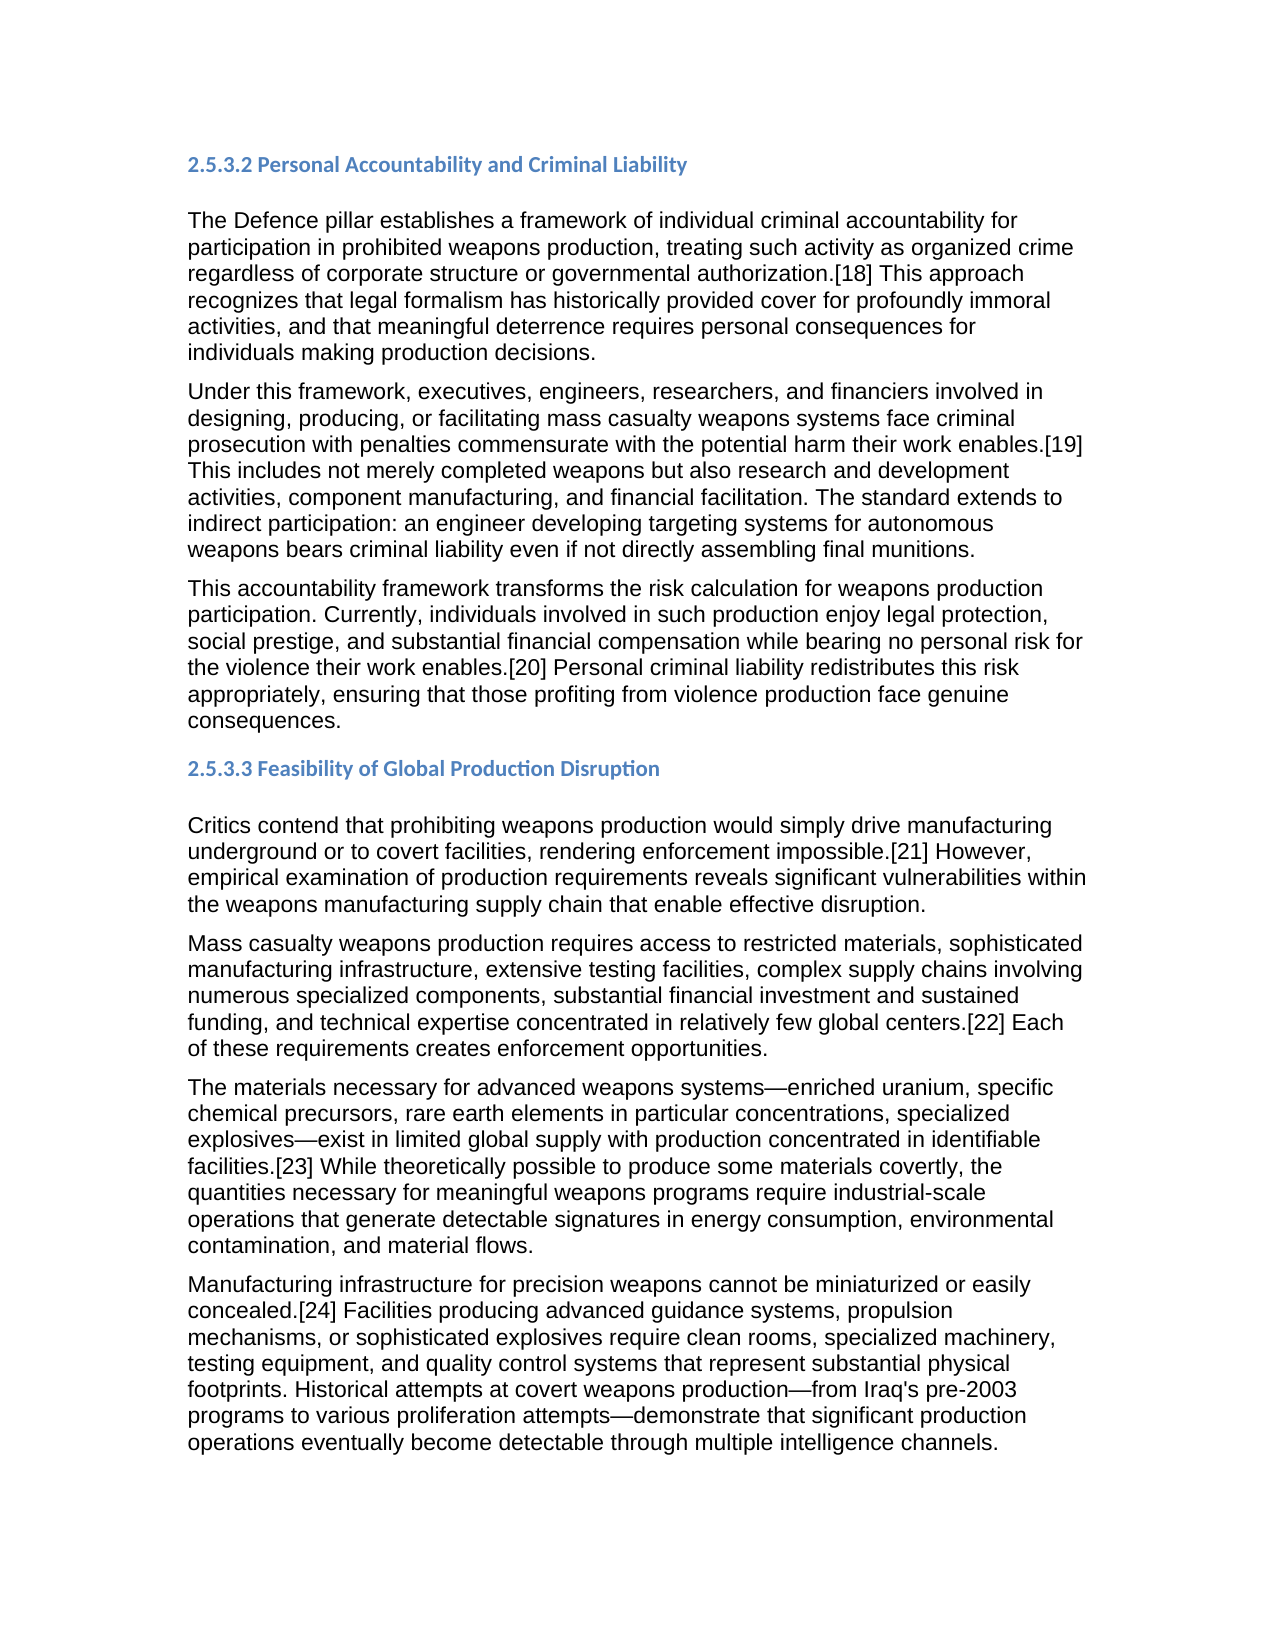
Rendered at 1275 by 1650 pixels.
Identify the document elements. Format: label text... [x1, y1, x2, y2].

text This accountability framework transforms the risk calculation for weapons production participation. Currently, individuals involved in such production enjoy legal protection, social prestige, and substantial financial compensation while bearing no personal risk for the violence their work enables.[20] Personal criminal liability redistributes this risk appropriately, ensuring that those profiting from violence production face genuine consequences. [187, 575, 1087, 733]
text Under this framework, executives, engineers, researchers, and financiers involved in designing, producing, or facilitating mass casualty weapons systems face criminal prosecution with penalties commensurate with the potential harm their work enables.[19] This includes not merely completed weapons but also research and development activities, component manufacturing, and financial facilitation. The standard extends to indirect participation: an engineer developing targeting systems for autonomous weapons bears criminal liability even if not directly assembling final munitions. [187, 378, 1087, 563]
text Manufacturing infrastructure for precision weapons cannot be miniaturized or easily concealed.[24] Facilities producing advanced guidance systems, propulsion mechanisms, or sophisticated explosives require clean rooms, specialized machinery, testing equipment, and quality control systems that represent substantial physical footprints. Historical attempts at covert weapons production—from Iraq's pre-2003 programs to various proliferation attempts—demonstrate that significant production operations eventually become detectable through multiple intelligence channels. [187, 1271, 1087, 1455]
subtitle 2.5.3.2 Personal Accountability and Criminal Liability [187, 150, 1087, 178]
text The materials necessary for advanced weapons systems—enriched uranium, specific chemical precursors, rare earth elements in particular concentrations, specialized explosives—exist in limited global supply with production concentrated in identifiable facilities.[23] While theoretically possible to produce some materials covertly, the quantities necessary for meaningful weapons programs require industrial-scale operations that generate detectable signatures in energy consumption, environmental contamination, and material flows. [187, 1074, 1087, 1258]
text Mass casualty weapons production requires access to restricted materials, sophisticated manufacturing infrastructure, extensive testing facilities, complex supply chains involving numerous specialized components, substantial financial investment and sustained funding, and technical expertise concentrated in relatively few global centers.[22] Each of these requirements creates enforcement opportunities. [187, 929, 1087, 1061]
text The Defence pillar establishes a framework of individual criminal accountability for participation in prohibited weapons production, treating such activity as organized crime regardless of corporate structure or governmental authorization.[18] This approach recognizes that legal formalism has historically provided cover for profoundly immoral activities, and that meaningful deterrence requires personal consequences for individuals making production decisions. [187, 207, 1087, 366]
text Critics contend that prohibiting weapons production would simply drive manufacturing underground or to covert facilities, rendering enforcement impossible.[21] However, empirical examination of production requirements reveals significant vulnerabilities within the weapons manufacturing supply chain that enable effective disruption. [187, 812, 1087, 917]
subtitle 2.5.3.3 Feasibility of Global Production Disruption [187, 754, 1087, 782]
